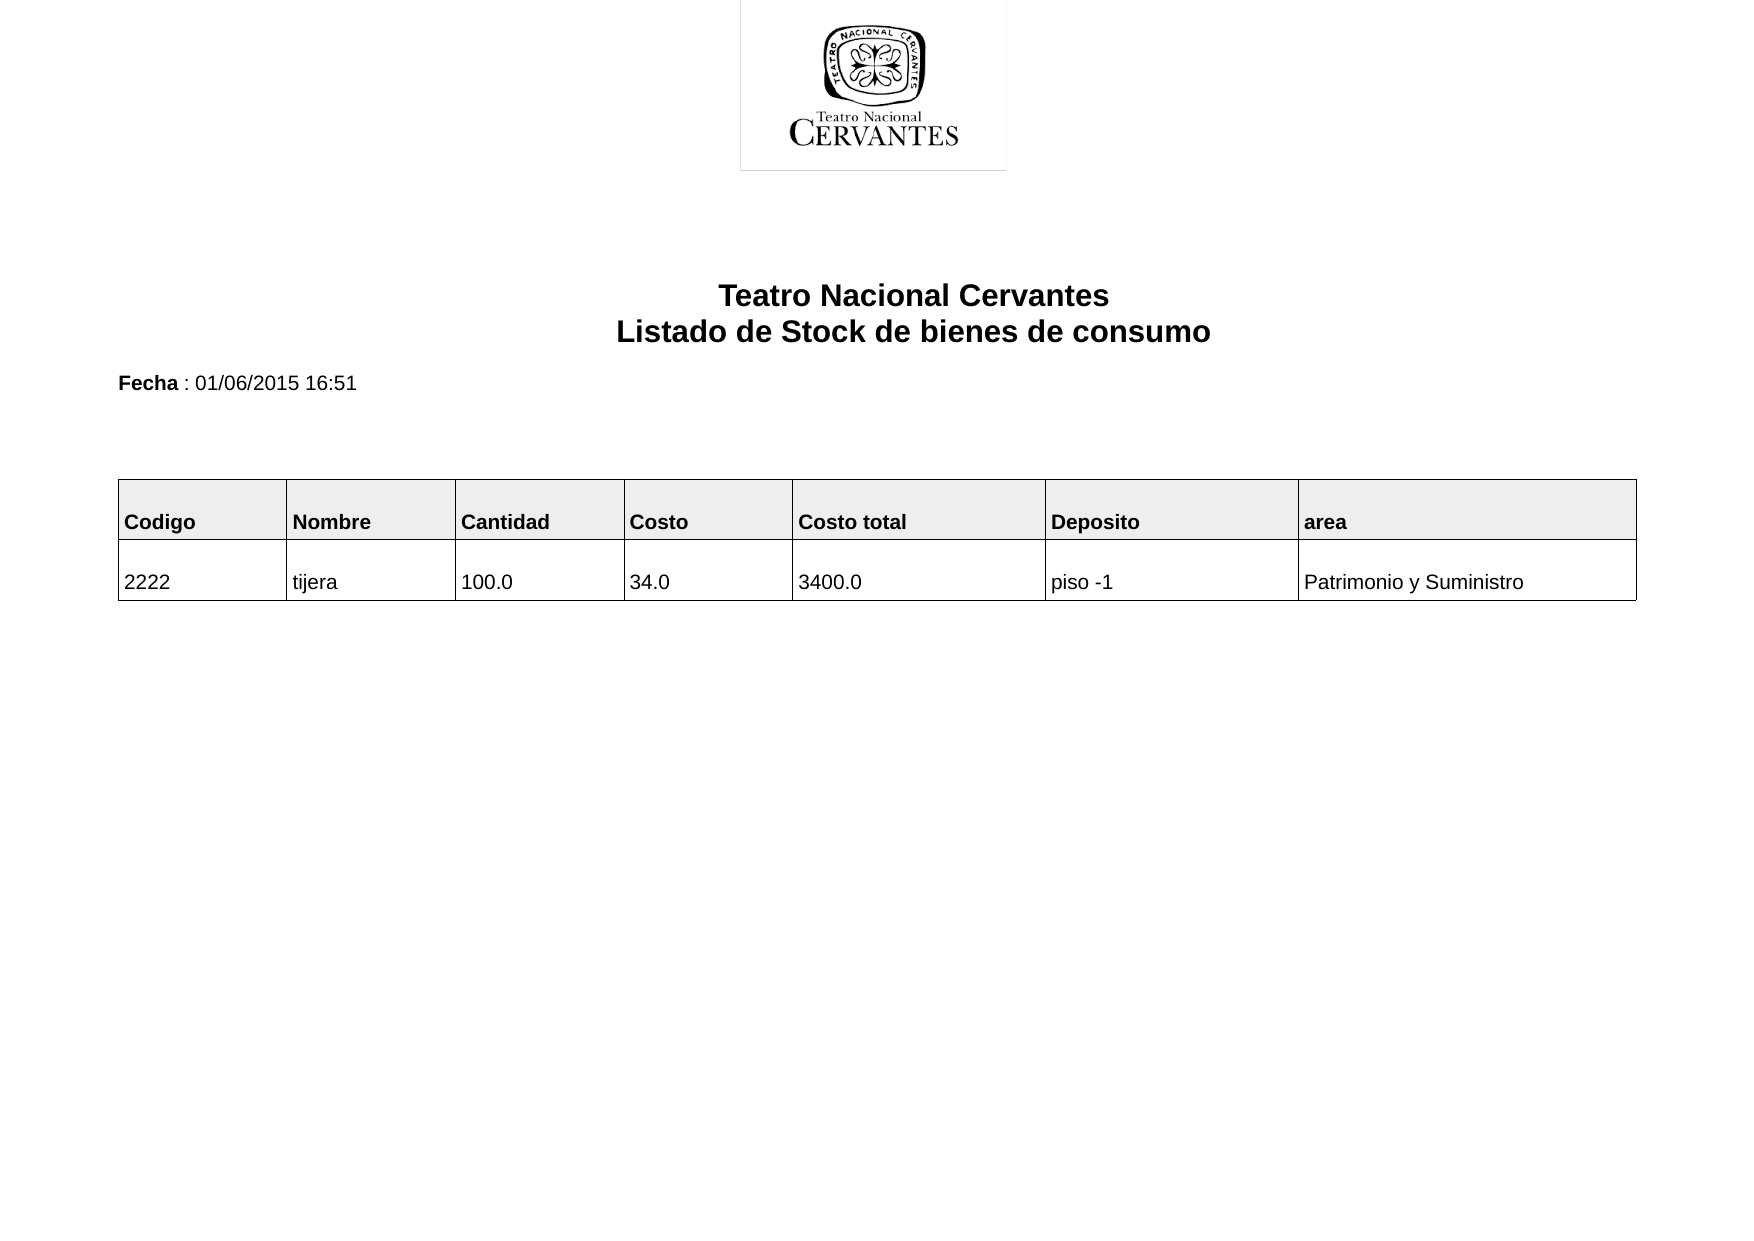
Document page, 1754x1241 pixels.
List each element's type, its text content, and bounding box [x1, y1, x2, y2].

table_cell 100.0 [456, 540, 624, 600]
table_header Costo total [793, 480, 1045, 539]
table_header area [1299, 480, 1636, 539]
table_header Codigo [119, 480, 286, 539]
table_cell piso -1 [1046, 540, 1298, 600]
table_cell Patrimonio y Suministro [1299, 540, 1636, 600]
table_header Cantidad [456, 480, 624, 539]
table_header Nombre [287, 480, 455, 539]
table_cell 34.0 [625, 540, 792, 600]
picture [740, 0, 1007, 171]
text Fecha : 01/06/2015 16:51 [118, 371, 1636, 395]
table_cell 2222 [119, 540, 286, 600]
text Listado de Stock de bienes de consumo [118, 313, 1636, 349]
text Teatro Nacional Cervantes [118, 277, 1636, 313]
table_cell 3400.0 [793, 540, 1045, 600]
table_cell tijera [287, 540, 455, 600]
table_header Deposito [1046, 480, 1298, 539]
table_header Costo [625, 480, 792, 539]
